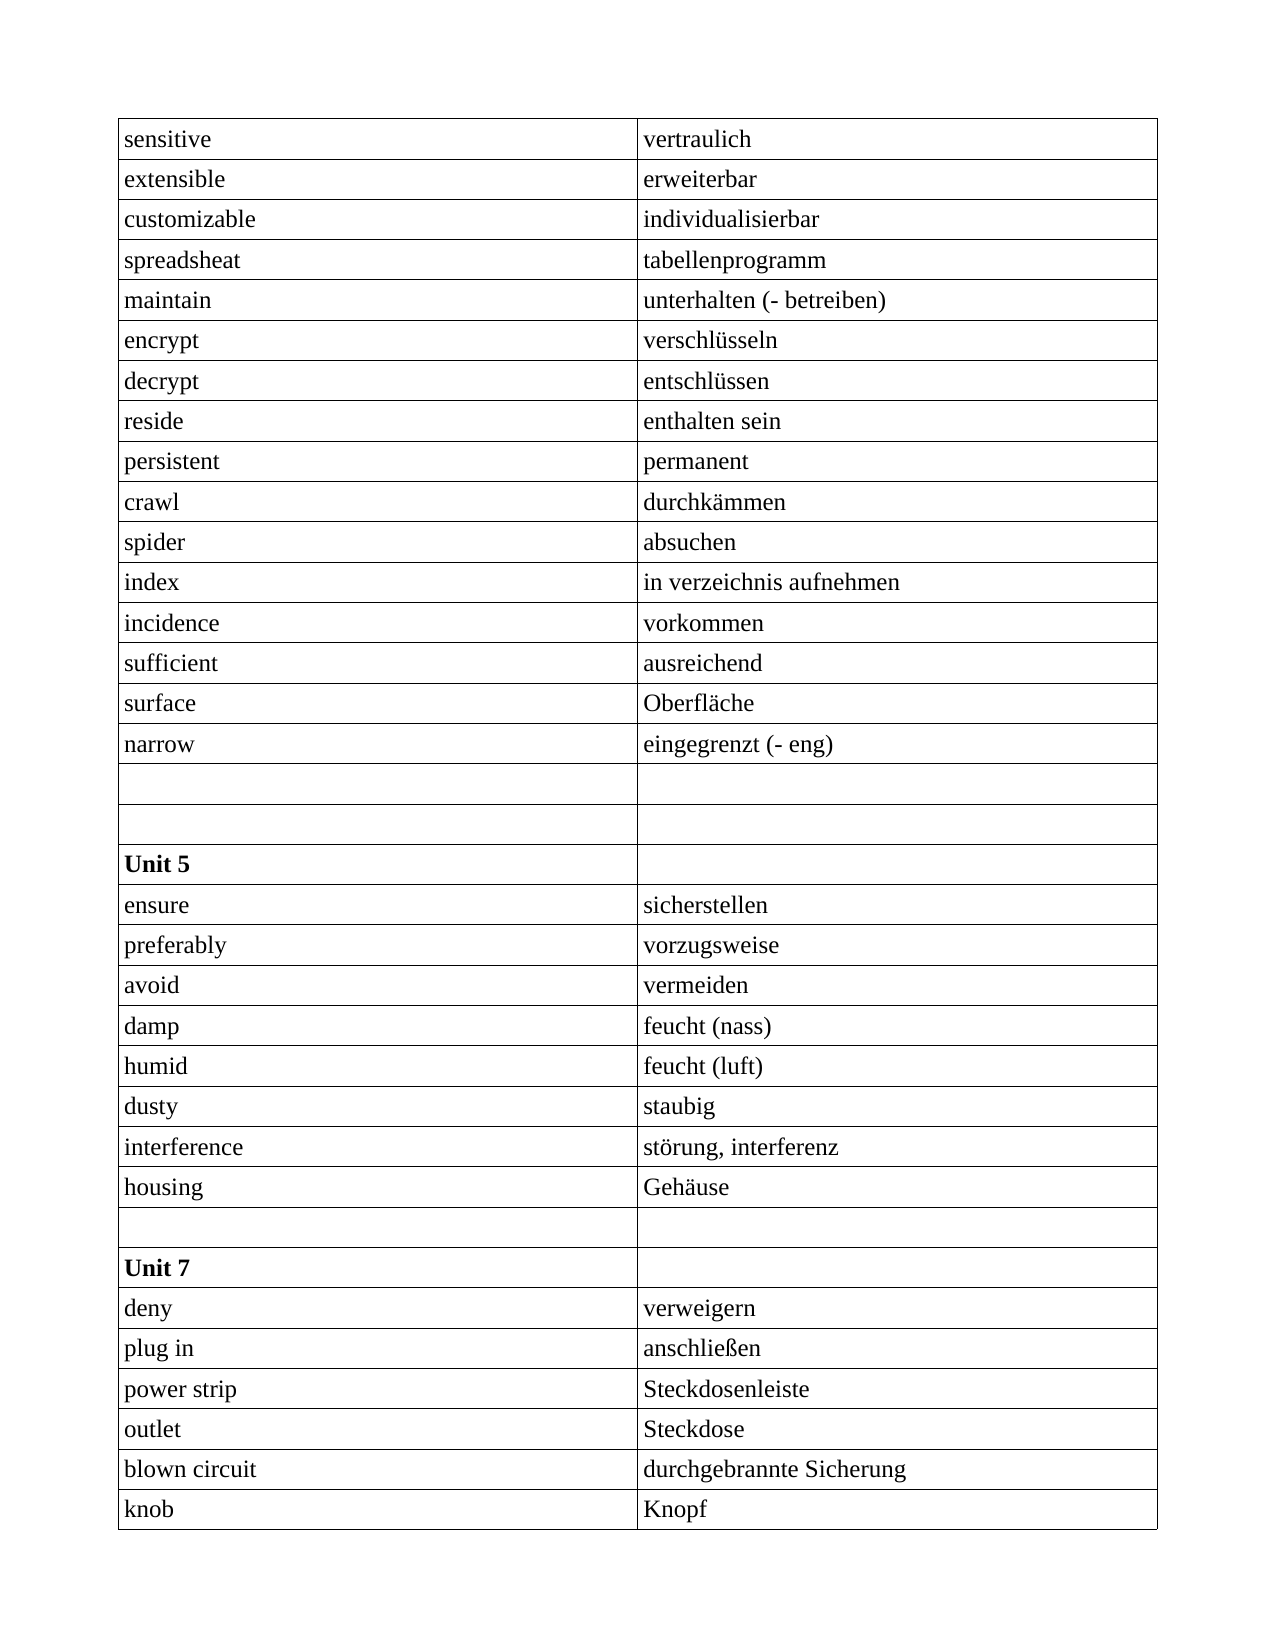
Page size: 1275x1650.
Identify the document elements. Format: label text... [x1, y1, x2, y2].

table_cell power strip [119, 1369, 637, 1408]
table_cell crawl [119, 482, 637, 521]
table_cell damp [119, 1006, 637, 1045]
table_cell [119, 764, 637, 803]
table_cell durchkämmen [638, 482, 1157, 521]
table_cell tabellenprogramm [638, 240, 1157, 279]
table_cell interference [119, 1127, 637, 1166]
table_cell individualisierbar [638, 200, 1157, 239]
table_cell narrow [119, 724, 637, 763]
table_cell maintain [119, 280, 637, 320]
table_header sensitive [119, 119, 637, 158]
table_cell absuchen [638, 522, 1157, 562]
table_cell sicherstellen [638, 885, 1157, 924]
table_cell humid [119, 1046, 637, 1086]
table_cell housing [119, 1167, 637, 1207]
table_cell verschlüsseln [638, 321, 1157, 360]
table_cell [119, 1208, 637, 1247]
table_cell sufficient [119, 643, 637, 682]
table_cell spreadsheat [119, 240, 637, 279]
table_cell Knopf [638, 1490, 1157, 1529]
table_cell feucht (luft) [638, 1046, 1157, 1086]
table_cell Steckdose [638, 1409, 1157, 1448]
table_cell [638, 1208, 1157, 1247]
table_cell incidence [119, 603, 637, 642]
table_cell permanent [638, 442, 1157, 481]
table_cell durchgebrannte Sicherung [638, 1450, 1157, 1489]
table_header vertraulich [638, 119, 1157, 158]
table_cell [638, 764, 1157, 803]
table_cell [638, 805, 1157, 844]
table_cell unterhalten (- betreiben) [638, 280, 1157, 320]
table_cell erweiterbar [638, 160, 1157, 199]
table_cell blown circuit [119, 1450, 637, 1489]
table_cell Gehäuse [638, 1167, 1157, 1207]
table_cell störung, interferenz [638, 1127, 1157, 1166]
table_cell persistent [119, 442, 637, 481]
table_cell extensible [119, 160, 637, 199]
table_cell reside [119, 401, 637, 441]
table_cell vorzugsweise [638, 925, 1157, 965]
table_cell dusty [119, 1087, 637, 1126]
table_cell enthalten sein [638, 401, 1157, 441]
table_cell [638, 1248, 1157, 1287]
table_cell [638, 845, 1157, 884]
table_cell in verzeichnis aufnehmen [638, 563, 1157, 602]
table_cell spider [119, 522, 637, 562]
table_cell encrypt [119, 321, 637, 360]
table_cell customizable [119, 200, 637, 239]
table_cell [119, 805, 637, 844]
table_cell preferably [119, 925, 637, 965]
table_cell Steckdosenleiste [638, 1369, 1157, 1408]
table_cell feucht (nass) [638, 1006, 1157, 1045]
table_cell Unit 5 [119, 845, 637, 884]
table_cell vermeiden [638, 966, 1157, 1005]
table_cell ausreichend [638, 643, 1157, 682]
table_cell knob [119, 1490, 637, 1529]
table_cell verweigern [638, 1288, 1157, 1327]
table_cell surface [119, 684, 637, 723]
table_cell staubig [638, 1087, 1157, 1126]
table_cell index [119, 563, 637, 602]
table_cell avoid [119, 966, 637, 1005]
table_cell ensure [119, 885, 637, 924]
table_cell Oberfläche [638, 684, 1157, 723]
table_cell entschlüssen [638, 361, 1157, 400]
table_cell deny [119, 1288, 637, 1327]
table_cell outlet [119, 1409, 637, 1448]
table_cell decrypt [119, 361, 637, 400]
table_cell anschließen [638, 1329, 1157, 1368]
table_cell plug in [119, 1329, 637, 1368]
table_cell Unit 7 [119, 1248, 637, 1287]
table_cell eingegrenzt (- eng) [638, 724, 1157, 763]
table_cell vorkommen [638, 603, 1157, 642]
